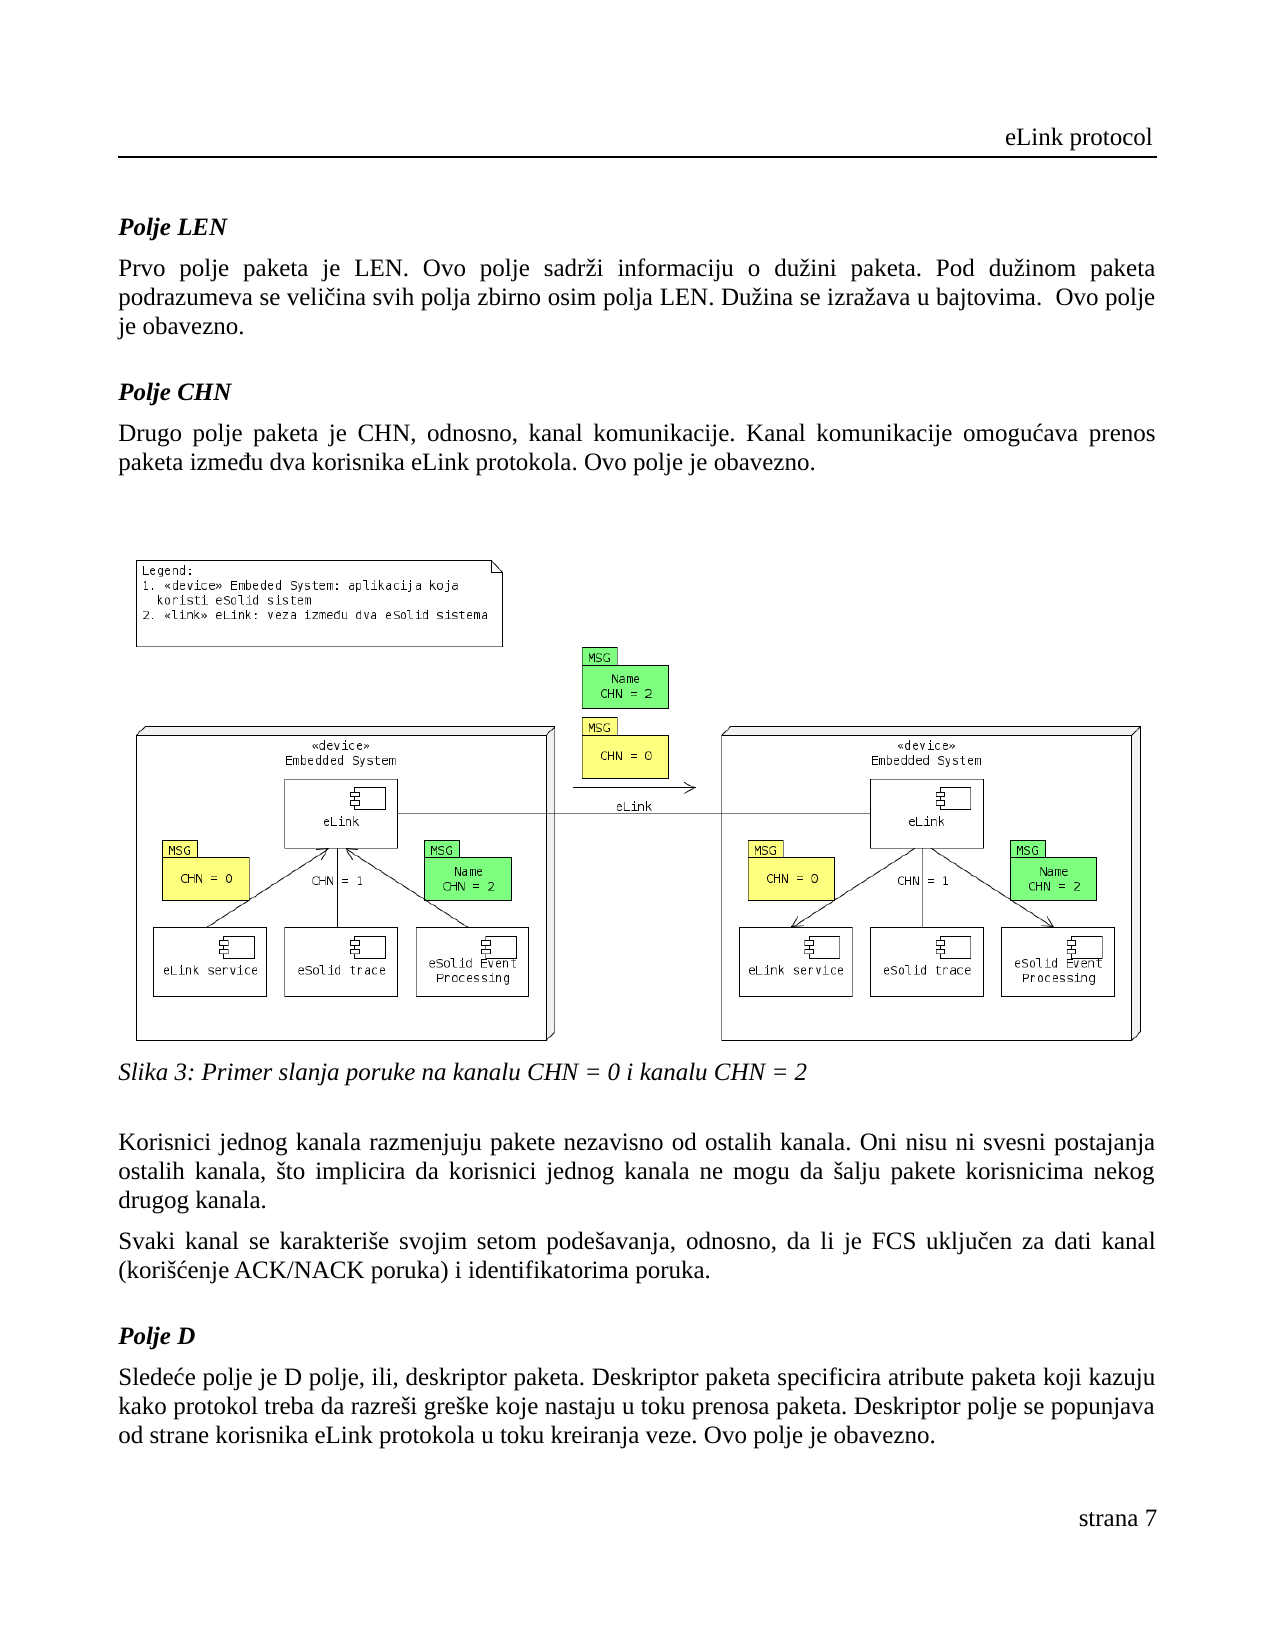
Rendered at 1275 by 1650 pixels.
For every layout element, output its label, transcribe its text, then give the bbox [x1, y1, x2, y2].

text Drugo polje paketa je CHN, odnosno, kanal komunikacije. Kanal komunikacije omogućava prenos paketa između dva korisnika eLink protokola. Ovo polje je obavezno. [118, 418, 1157, 476]
picture [118, 542, 1158, 1058]
text Prvo polje paketa je LEN. Ovo polje sadrži informaciju o dužini paketa. Pod dužinom paketa podrazumeva se veličina svih polja zbirno osim polja LEN. Dužina se izražava u bajtovima. Ovo polje je obavezno. [118, 253, 1157, 340]
text Korisnici jednog kanala razmenjuju pakete nezavisno od ostalih kanala. Oni nisu ni svesni postajanja ostalih kanala, što implicira da korisnici jednog kanala ne mogu da šalju pakete korisnicima nekog drugog kanala. [118, 1127, 1157, 1213]
subtitle Polje D [118, 1321, 1157, 1350]
text Sledeće polje je D polje, ili, deskriptor paketa. Deskriptor paketa specificira atribute paketa koji kazuju kako protokol treba da razreši greške koje nastaju u toku prenosa paketa. Deskriptor polje se popunjava od strane korisnika eLink protokola u toku kreiranja veze. Ovo polje je obavezno. [118, 1362, 1157, 1448]
subtitle Polje CHN [118, 377, 1157, 406]
text Slika 3: Primer slanja poruke na kanalu CHN = 0 i kanalu CHN = 2 [118, 1058, 1157, 1086]
text Svaki kanal se karakteriše svojim setom podešavanja, odnosno, da li je FCS uključen za dati kanal (korišćenje ACK/NACK poruka) i identifikatorima poruka. [118, 1226, 1157, 1283]
subtitle Polje LEN [118, 212, 1157, 241]
